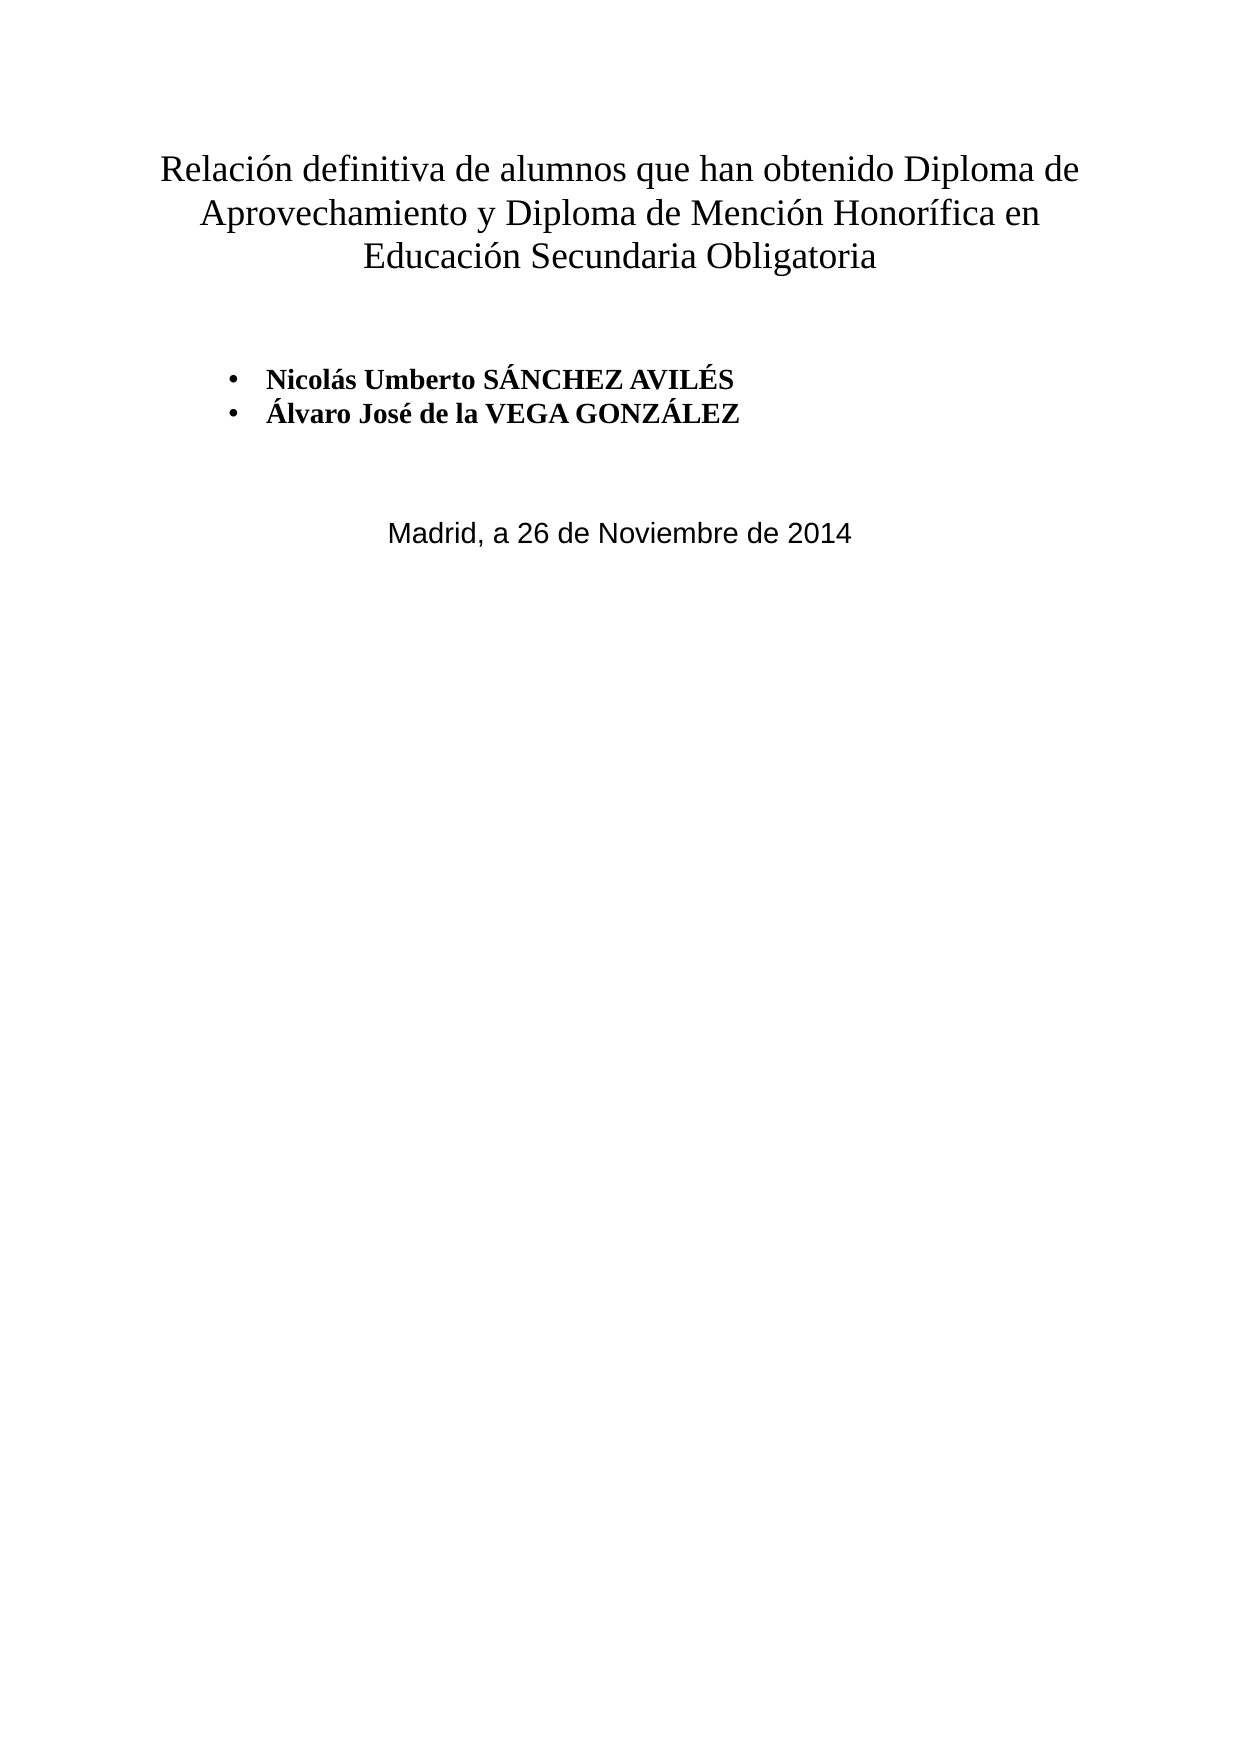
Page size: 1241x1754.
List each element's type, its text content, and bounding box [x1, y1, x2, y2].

list Nicolás Umberto SÁNCHEZ AVILÉS [228, 362, 1122, 396]
text Relación definitiva de alumnos que han obtenido Diploma de Aprovechamiento y Diploma de Mención Honorífica en Educación Secundaria Obligatoria [118, 147, 1122, 276]
list Álvaro José de la VEGA GONZÁLEZ [228, 396, 1122, 430]
text Madrid, a 26 de Noviembre de 2014 [118, 516, 1122, 549]
